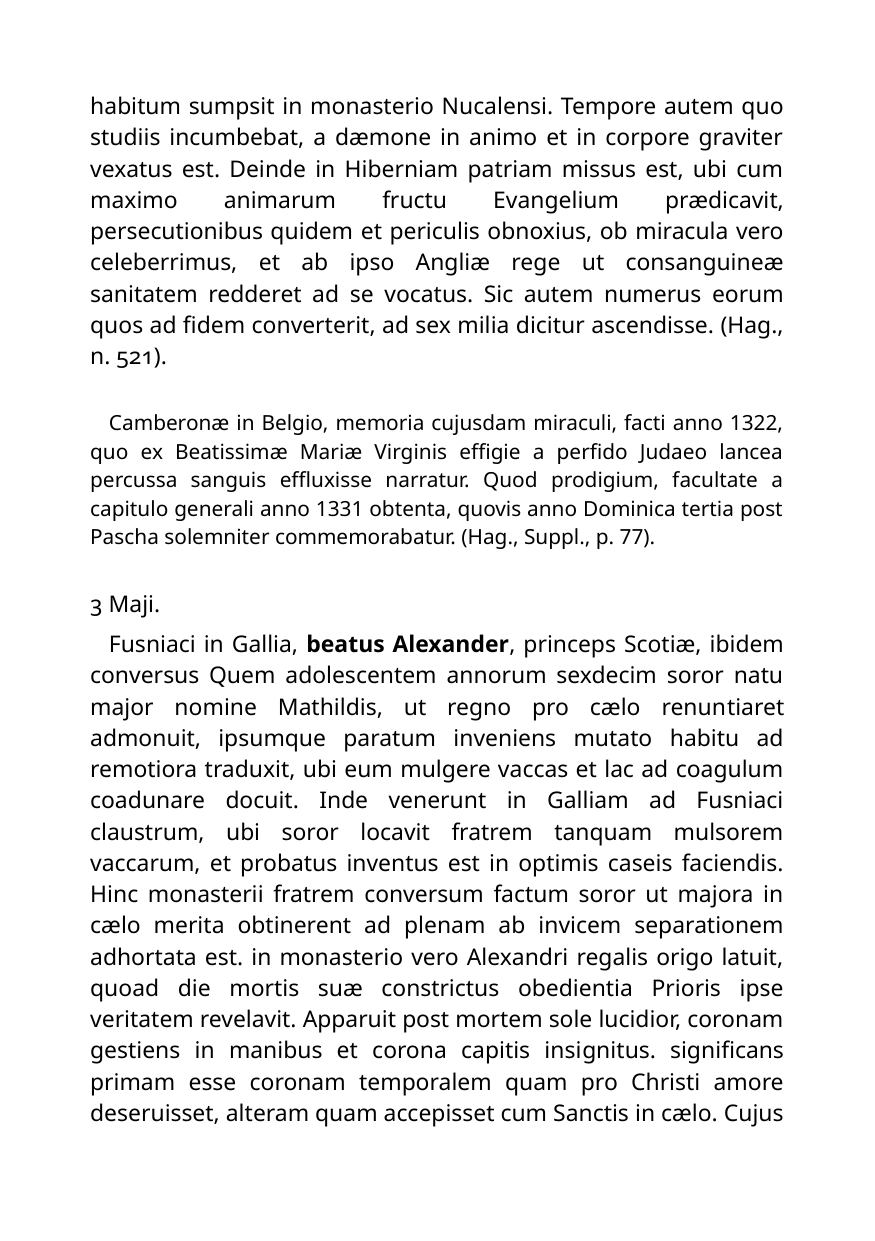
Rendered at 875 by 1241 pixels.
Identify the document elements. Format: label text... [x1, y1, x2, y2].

text 3 Maji. [90, 588, 784, 619]
text Camberonæ in Belgio, memoria cujusdam miraculi, facti anno 1322, quo ex Beatissimæ Mariæ Virginis effigie a perfido Judaeo lancea percussa sanguis effluxisse narratur. Quod prodigium, facultate a capitulo generali anno 1331 obtenta, quovis anno Dominica tertia post Pascha solemniter commemorabatur. (Hag., Suppl., p. 77). [90, 408, 784, 551]
text habitum sumpsit in monasterio Nucalensi. Tempore autem quo studiis incumbebat, a dæmone in animo et in corpore graviter vexatus est. Deinde in Hiberniam patriam missus est, ubi cum maximo animarum fructu Evangelium prædicavit, persecutionibus quidem et periculis obnoxius, ob miracula vero celeberrimus, et ab ipso Angliæ rege ut consanguineæ sanitatem redderet ad se vocatus. Sic autem numerus eorum quos ad fidem converterit, ad sex milia dicitur ascendisse. (Hag., n. 521). [90, 90, 784, 371]
text Fusniaci in Gallia, beatus Alexander, princeps Scotiæ, ibidem conversus Quem adolescentem annorum sexdecim soror natu major nomine Mathildis, ut regno pro cælo renun­tiaret admonuit, ipsumque paratum inveniens mutato habitu ad remotiora traduxit, ubi eum mulgere vaccas et lac ad coagulum coadunare docuit. Inde venerunt in Galliam ad Fusniaci claustrum, ubi soror locavit fratrem tanquam mulsorem vaccarum, et probatus inventus est in optimis caseis faciendis. Hinc monasterii fratrem conversum factum soror ut majora in cælo merita obtinerent ad plenam ab invicem separationem adhortata est. in monasterio vero Alexandri regalis origo latuit, quoad die mortis suæ constrictus obedientia Prioris ipse veritatem revelavit. Apparuit post mortem sole lucidior, coronam gestiens in manibus et corona capitis insi­gnitus. significans primam esse coronam temporalem quam pro Christi amore deseruisset, alteram quam accepisset cum Sanctis in cælo. Cujus [90, 628, 784, 1128]
